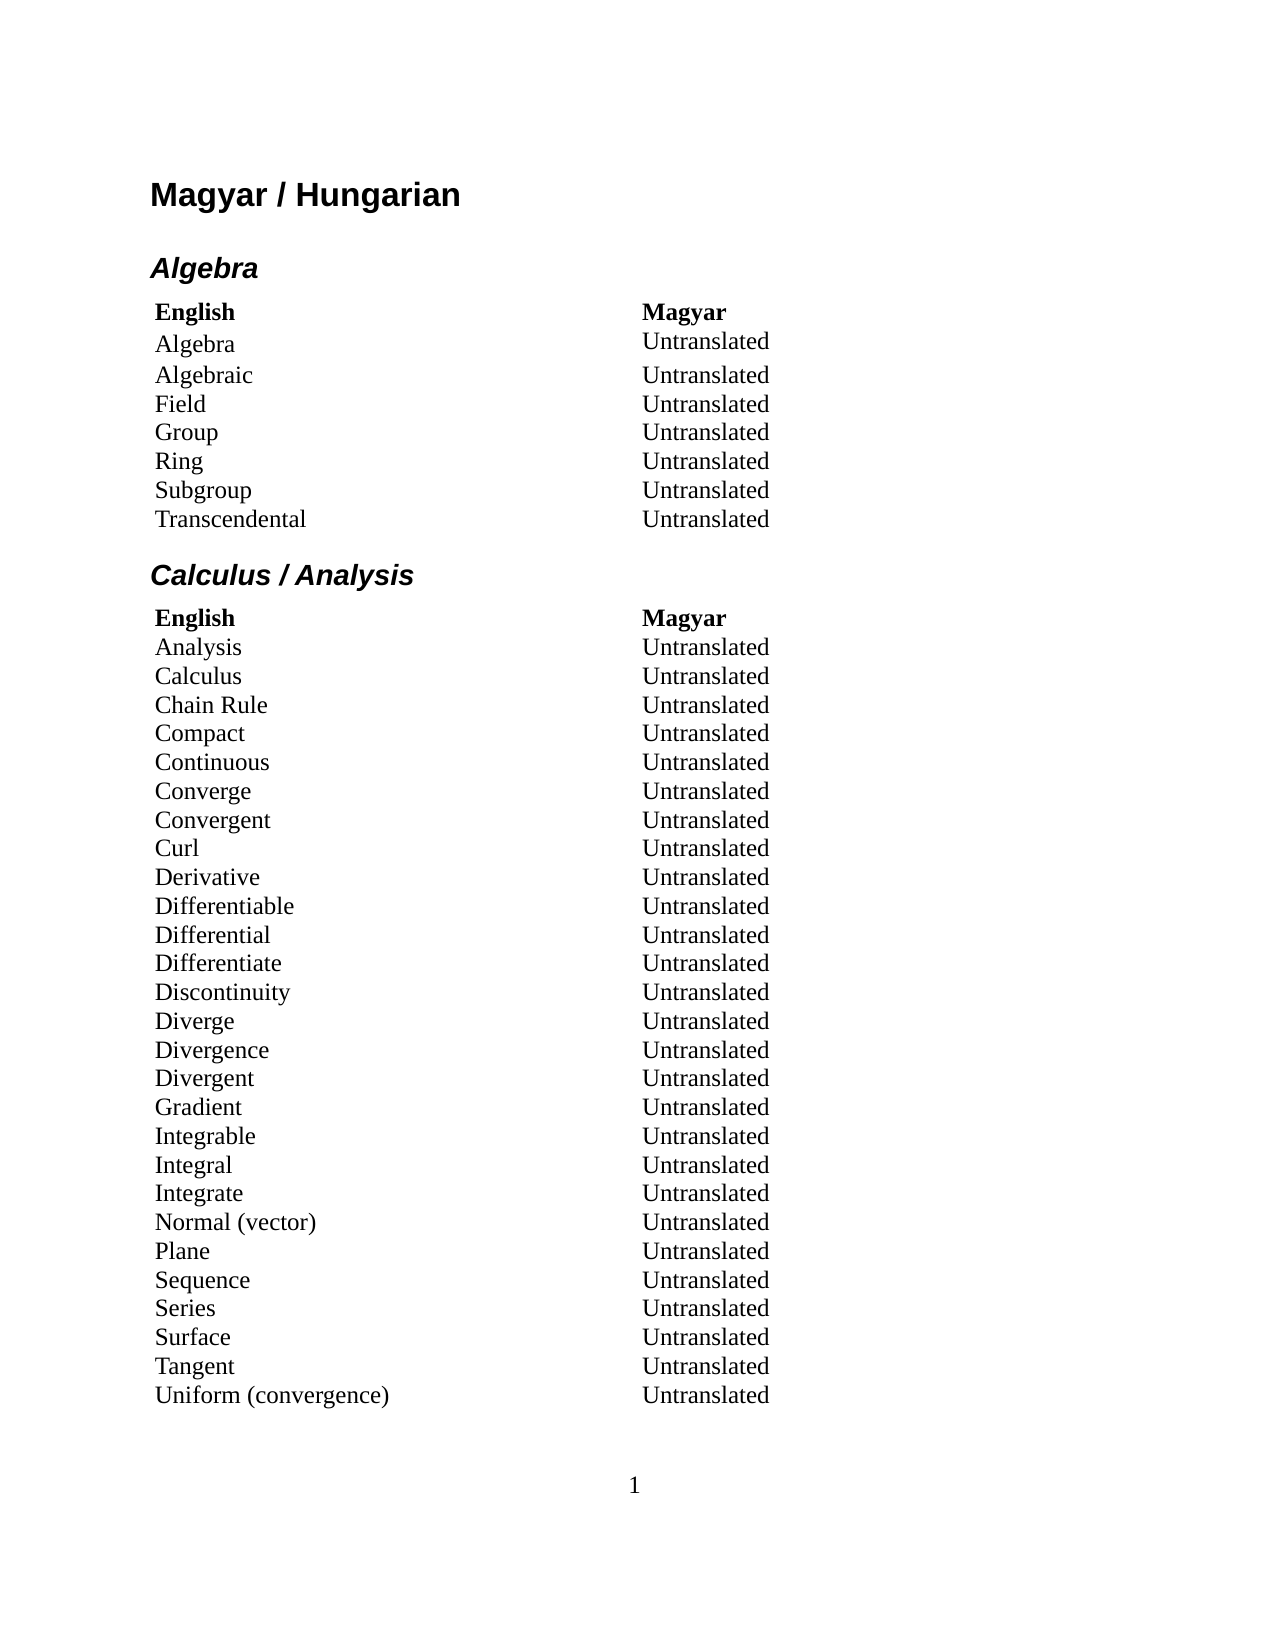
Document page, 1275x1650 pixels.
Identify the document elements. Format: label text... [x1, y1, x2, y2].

table_cell Divergent [150, 1064, 637, 1092]
table_cell Diverge [150, 1006, 637, 1035]
table_cell Untranslated [638, 891, 1125, 920]
table_cell Untranslated [638, 1380, 1125, 1408]
table_cell Untranslated [638, 690, 1125, 718]
table_cell Untranslated [638, 1035, 1125, 1063]
table_cell Untranslated [638, 862, 1125, 891]
table_cell Integrate [150, 1179, 637, 1207]
table_cell Integral [150, 1150, 637, 1178]
table_cell Field [150, 389, 637, 417]
table_cell Untranslated [638, 776, 1125, 805]
table_cell Converge [150, 776, 637, 805]
table_header Magyar [638, 604, 1125, 632]
table_cell Algebraic [150, 360, 637, 389]
subtitle Magyar / Hungarian [150, 175, 1125, 214]
table_cell Untranslated [638, 446, 1125, 475]
table_cell Untranslated [638, 1322, 1125, 1351]
table_cell Untranslated [638, 389, 1125, 417]
table_cell Untranslated [638, 504, 1125, 532]
table_cell Analysis [150, 632, 637, 661]
table_cell Convergent [150, 805, 637, 833]
table_header English [150, 604, 637, 632]
subtitle Algebra [150, 251, 1125, 285]
table_cell Untranslated [638, 475, 1125, 504]
table_cell Untranslated [638, 977, 1125, 1006]
table_cell Untranslated [638, 1092, 1125, 1121]
table_cell Derivative [150, 862, 637, 891]
table_cell Tangent [150, 1351, 637, 1380]
table_cell Untranslated [638, 632, 1125, 661]
table_cell Untranslated [638, 326, 1125, 360]
table_cell Untranslated [638, 1236, 1125, 1265]
table_cell Untranslated [638, 1006, 1125, 1035]
subtitle Calculus / Analysis [150, 557, 1125, 591]
table_cell Compact [150, 719, 637, 747]
table_cell Transcendental [150, 504, 637, 532]
table_cell Normal (vector) [150, 1207, 637, 1236]
table_cell Gradient [150, 1092, 637, 1121]
table_cell Differential [150, 920, 637, 948]
table_cell Untranslated [638, 805, 1125, 833]
table_cell Untranslated [638, 1265, 1125, 1293]
table_cell Divergence [150, 1035, 637, 1063]
table_cell Untranslated [638, 1351, 1125, 1380]
table_cell Untranslated [638, 747, 1125, 776]
table_cell Untranslated [638, 418, 1125, 446]
table_cell Untranslated [638, 1121, 1125, 1150]
table_cell Plane [150, 1236, 637, 1265]
table_header Magyar [638, 297, 1125, 326]
table_cell Series [150, 1294, 637, 1322]
table_cell Group [150, 418, 637, 446]
table_cell Untranslated [638, 1179, 1125, 1207]
table_cell Discontinuity [150, 977, 637, 1006]
table_cell Untranslated [638, 1064, 1125, 1092]
table_cell Untranslated [638, 661, 1125, 690]
table_cell Continuous [150, 747, 637, 776]
table_cell Untranslated [638, 1294, 1125, 1322]
table_cell Integrable [150, 1121, 637, 1150]
table_cell Uniform (convergence) [150, 1380, 637, 1408]
table_cell Untranslated [638, 1150, 1125, 1178]
table_cell ﻿Algebra [150, 326, 637, 360]
table_cell Untranslated [638, 360, 1125, 389]
table_cell Untranslated [638, 1207, 1125, 1236]
table_cell Surface [150, 1322, 637, 1351]
table_cell Calculus [150, 661, 637, 690]
table_cell Subgroup [150, 475, 637, 504]
table_cell Sequence [150, 1265, 637, 1293]
table_cell Untranslated [638, 920, 1125, 948]
table_cell Curl [150, 834, 637, 862]
table_cell Differentiable [150, 891, 637, 920]
table_cell Chain Rule [150, 690, 637, 718]
table_cell Untranslated [638, 834, 1125, 862]
table_cell Untranslated [638, 949, 1125, 977]
table_cell Untranslated [638, 719, 1125, 747]
table_cell Differentiate [150, 949, 637, 977]
table_cell Ring [150, 446, 637, 475]
table_header English [150, 297, 637, 326]
